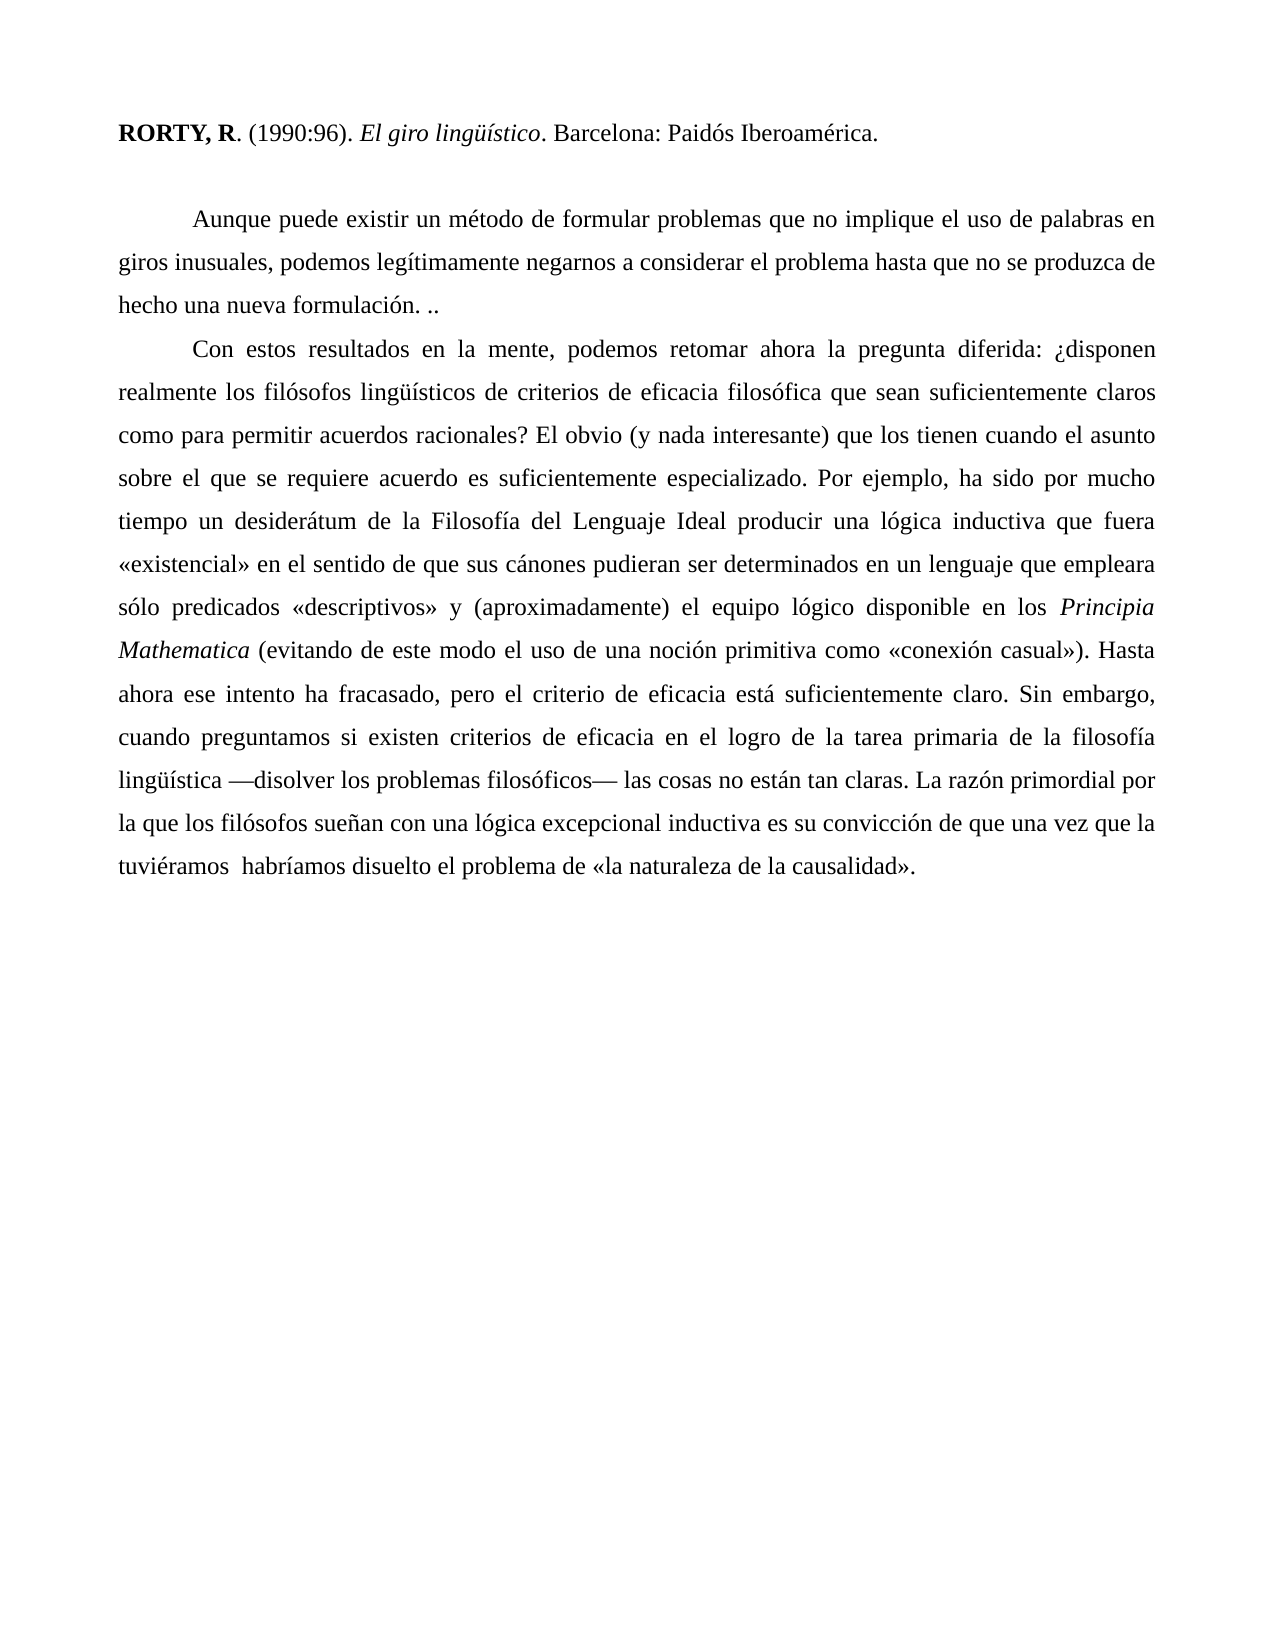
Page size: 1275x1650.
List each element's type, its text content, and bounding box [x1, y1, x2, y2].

text RORTY, R. (1990:96). El giro lingüístico. Barcelona: Paidós Iberoamérica. [118, 118, 1157, 147]
text Con estos resultados en la mente, podemos retomar ahora la pregunta diferida: ¿disponen realmente los filósofos lingüísticos de criterios de eficacia filosófica que sean suficientemente claros como para permitir acuerdos racionales? El obvio (y nada interesante) que los tienen cuando el asunto sobre el que se requiere acuerdo es suficientemente especializado. Por ejemplo, ha sido por mucho tiempo un desiderátum de la Filosofía del Lenguaje Ideal producir una lógica inductiva que fuera «existencial» en el sentido de que sus cánones pudieran ser determinados en un lenguaje que empleara sólo predicados «descriptivos» y (aproximadamente) el equipo lógico disponible en los Principia Mathematica (evitando de este modo el uso de una noción primitiva como «conexión casual»). Hasta ahora ese intento ha fracasado, pero el criterio de eficacia está suficientemente claro. Sin embargo, cuando preguntamos si existen criterios de eficacia en el logro de la tarea primaria de la filosofía lingüística —disolver los problemas filosóficos— las cosas no están tan claras. La razón primordial por la que los filósofos sueñan con una lógica excepcional inductiva es su convicción de que una vez que la tuviéramos habríamos disuelto el problema de «la naturaleza de la causalidad». [118, 334, 1157, 880]
text Aunque puede existir un método de formular problemas que no implique el uso de palabras en giros inusuales, podemos legítimamente negarnos a considerar el problema hasta que no se produzca de hecho una nueva formulación. .. [118, 204, 1157, 319]
